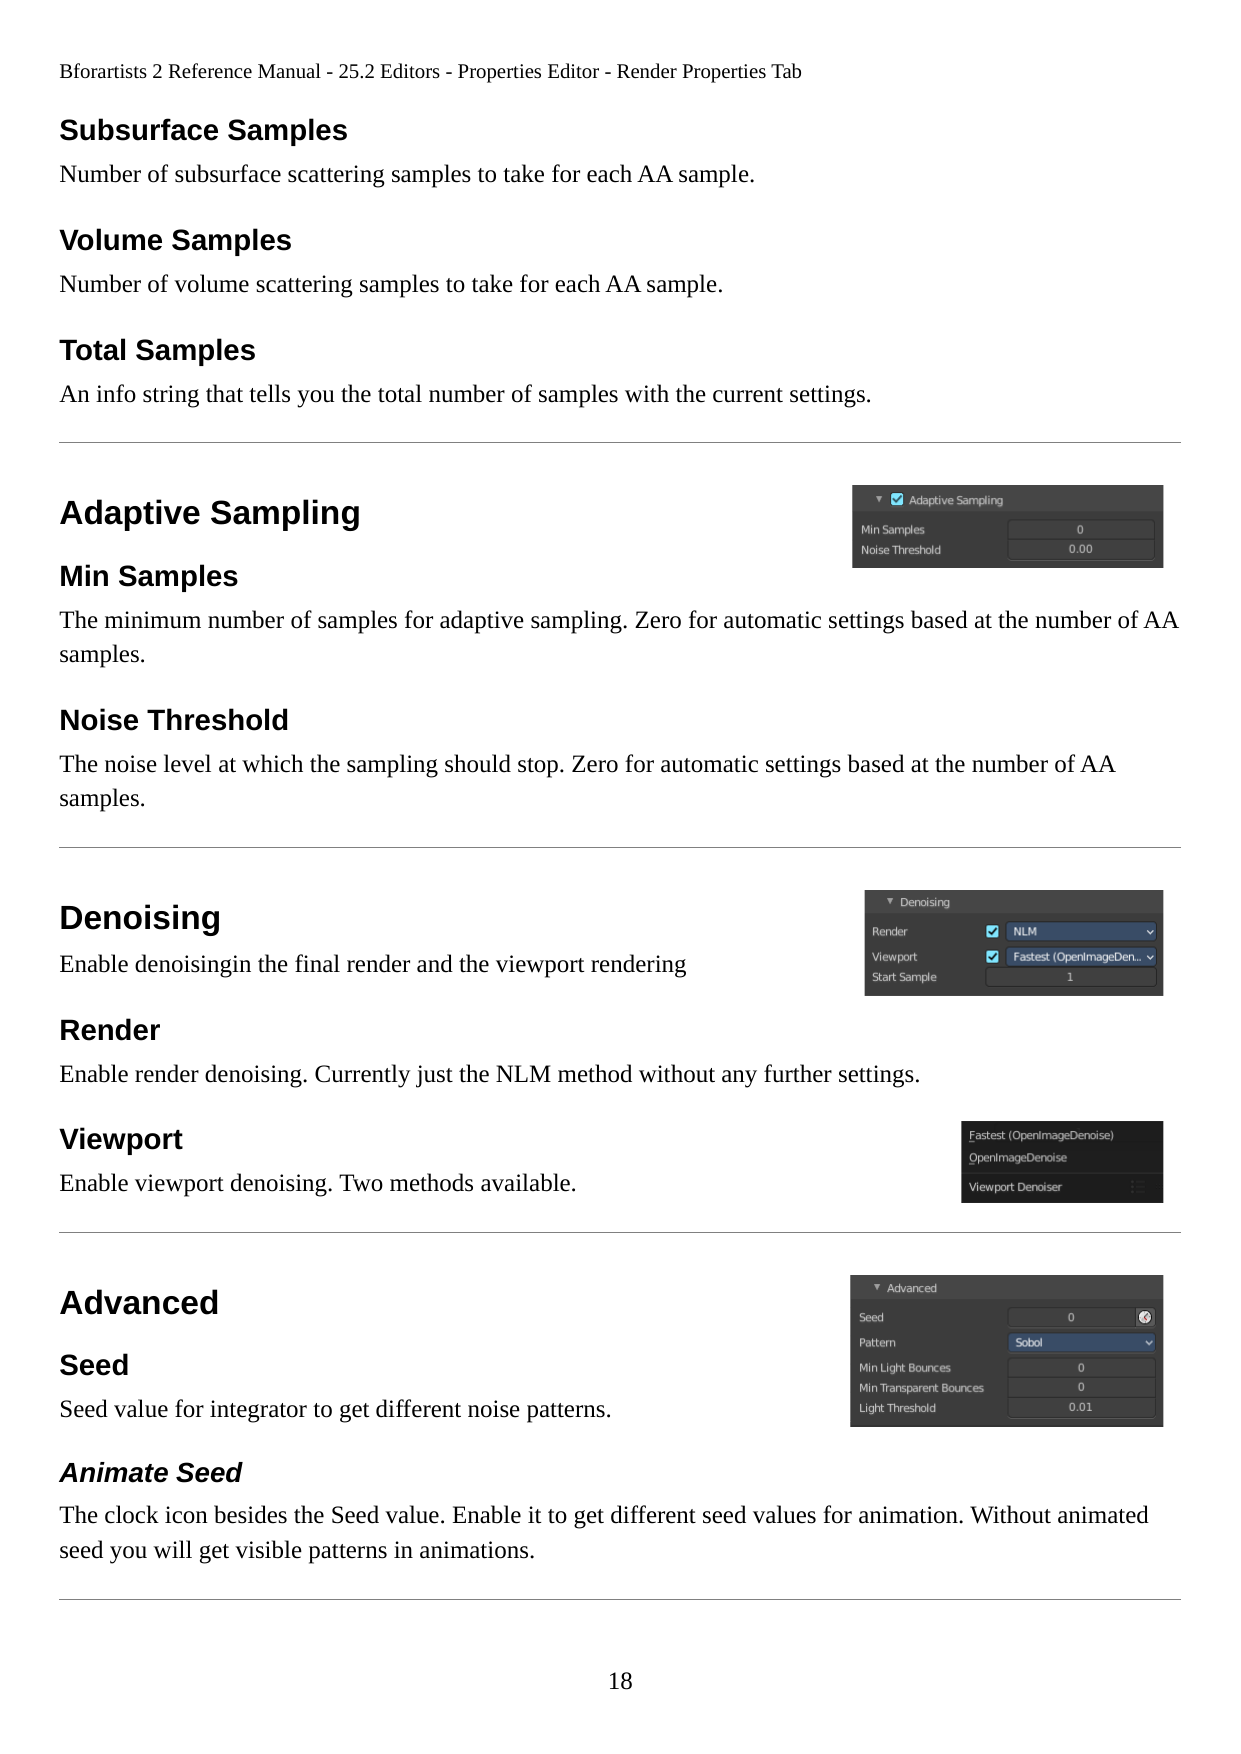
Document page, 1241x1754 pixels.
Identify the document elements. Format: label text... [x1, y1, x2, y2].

picture [850, 1275, 1164, 1427]
text An info string that tells you the total number of samples with the current settings. [59, 379, 1181, 407]
subtitle [1164, 493, 1181, 531]
text Number of subsurface scattering samples to take for each AA sample. [59, 159, 1181, 188]
subtitle Animate Seed [59, 1456, 1181, 1488]
subtitle Subsurface Samples [59, 113, 1181, 146]
text Enable render denoising. Currently just the NLM method without any further settings. [59, 1059, 1181, 1087]
text Seed value for integrator to get different noise patterns. [59, 1394, 850, 1423]
subtitle Advanced [59, 1283, 850, 1321]
subtitle Total Samples [59, 332, 1181, 366]
picture [961, 1121, 1164, 1203]
text The minimum number of samples for adaptive sampling. Zero for automatic settings based at the number of AA samples. [59, 605, 1181, 668]
subtitle [1164, 1122, 1181, 1156]
text The noise level at which the sampling should stop. Zero for automatic settings based at the number of AA samples. [59, 749, 1181, 812]
text The clock icon besides the Seed value. Enable it to get different seed values for animation. Without animated seed you will get visible patterns in animations. [59, 1501, 1181, 1564]
text Enable viewport denoising. Two methods available. [59, 1168, 961, 1197]
subtitle [1164, 898, 1181, 936]
subtitle Denoising [59, 898, 864, 936]
subtitle Volume Samples [59, 222, 1181, 256]
text Number of volume scattering samples to take for each AA sample. [59, 269, 1181, 297]
subtitle Min Samples [59, 558, 1181, 592]
subtitle Seed [59, 1348, 850, 1382]
picture [864, 890, 1164, 996]
subtitle [1164, 1348, 1181, 1382]
subtitle [1164, 1283, 1181, 1321]
subtitle Adaptive Sampling [59, 493, 852, 531]
text Enable denoisingin the final render and the viewport rendering [59, 949, 864, 977]
subtitle Render [59, 1012, 1181, 1046]
subtitle Viewport [59, 1122, 961, 1156]
subtitle Noise Threshold [59, 703, 1181, 737]
picture [852, 485, 1164, 568]
